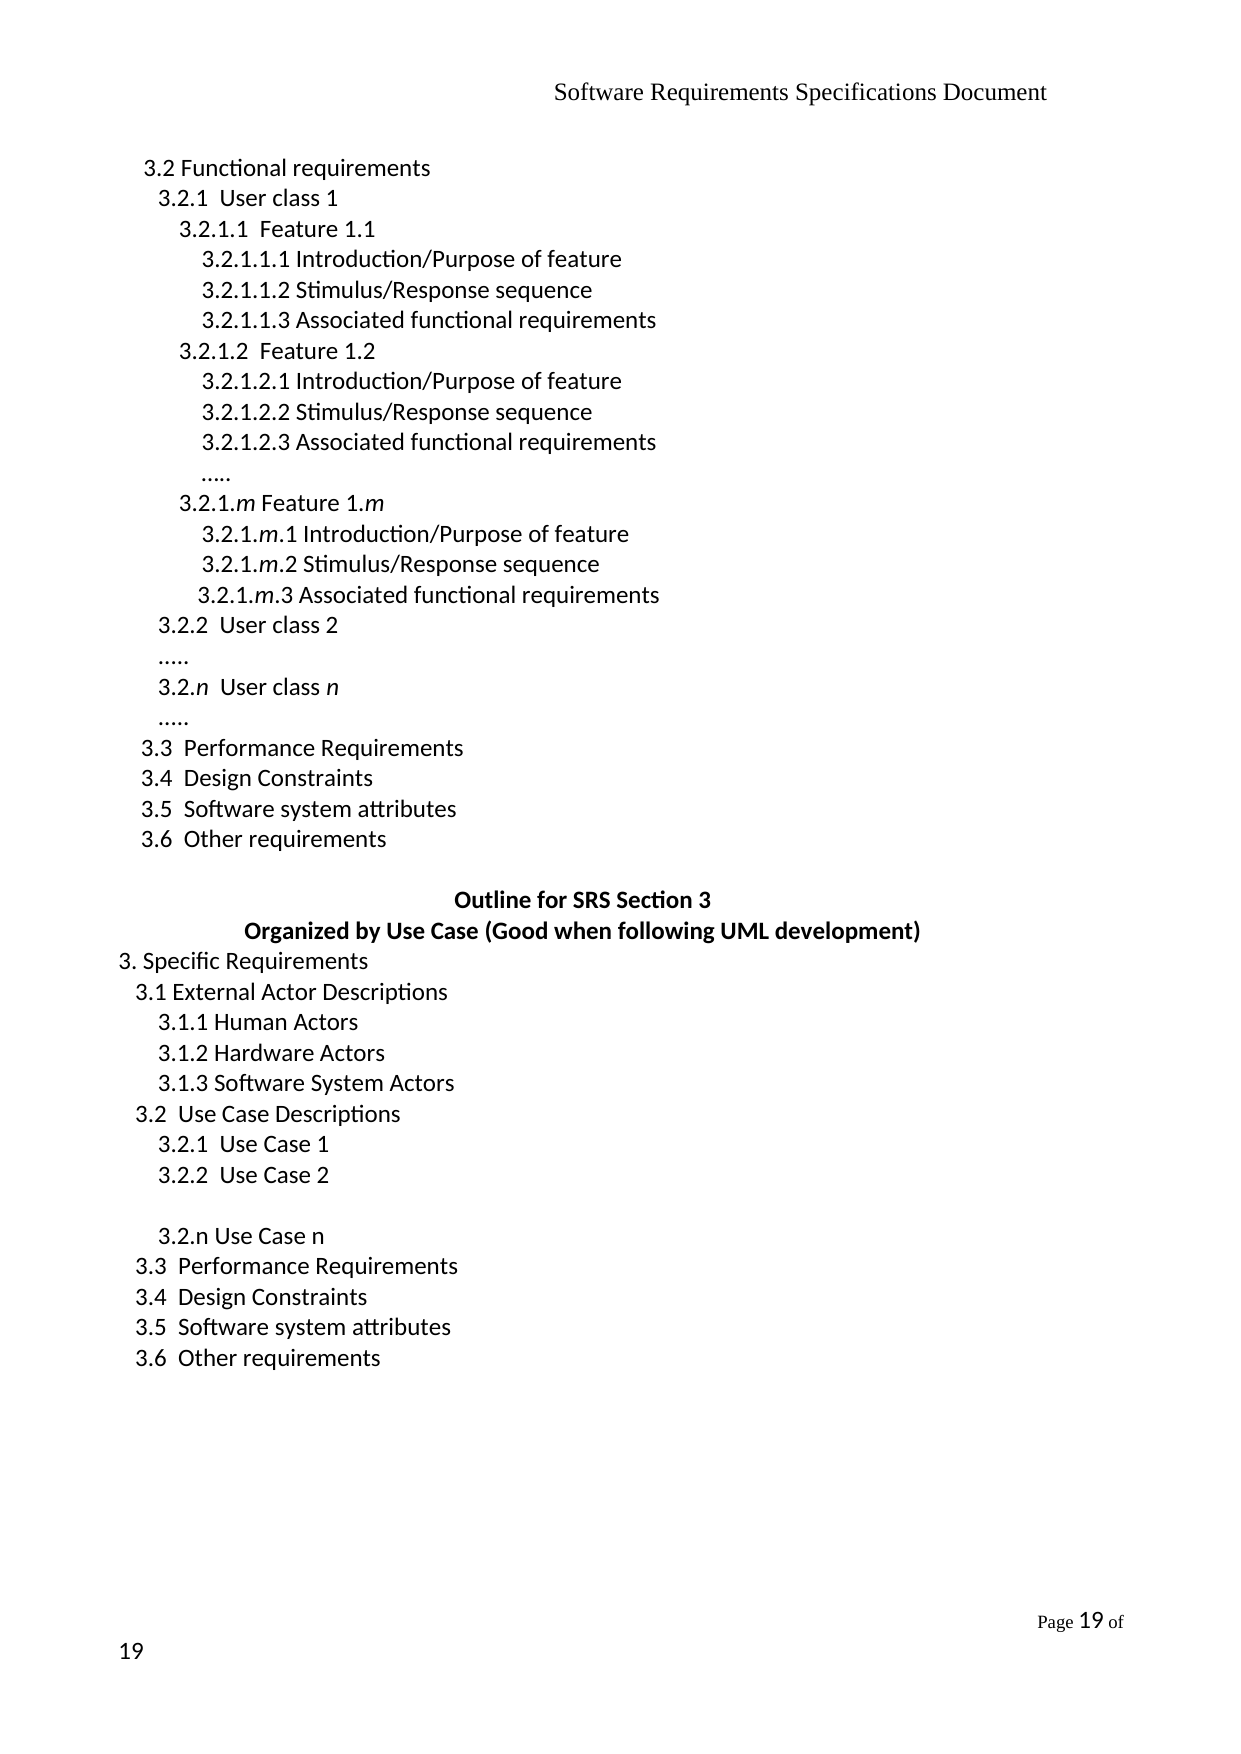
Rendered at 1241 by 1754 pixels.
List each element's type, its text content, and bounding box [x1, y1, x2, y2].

text 3.2.1 Use Case 1 [118, 1128, 1047, 1159]
text ….. [162, 457, 1159, 487]
text 3.3 Performance Requirements [118, 1251, 1159, 1281]
text 3.6 Other requirements [118, 823, 1159, 854]
text 3.1.3 Software System Actors [118, 1067, 1047, 1098]
text 3.5 Software system attributes [118, 1312, 1159, 1342]
text 3.2.1.m Feature 1.m [162, 487, 1159, 518]
text 3.2.2 User class 2 [118, 609, 1159, 640]
text Organized by Use Case (Good when following UML development) [118, 915, 1047, 945]
text 3.2.n User class n [118, 671, 1159, 701]
text 3.1.2 Hardware Actors [118, 1037, 1047, 1067]
text 3.1 External Actor Descriptions [118, 976, 1047, 1006]
text 3.3 Performance Requirements [118, 732, 1159, 762]
text 3.2.1 User class 1 [118, 182, 1159, 213]
list Functional requirements [143, 152, 1159, 182]
text ..... [118, 701, 1159, 732]
text ..... [118, 640, 1159, 671]
text 3.2.1.2.1 Introduction/Purpose of feature [162, 365, 1159, 396]
text Outline for SRS Section 3 [118, 884, 1047, 915]
text 3.2.1.m.2 Stimulus/Response sequence [162, 548, 1159, 579]
text 3.2.1.m.3 Associated functional requirements [118, 579, 1159, 609]
text 3.2.1.2.2 Stimulus/Response sequence [162, 396, 1159, 426]
text 3.2.1.2.3 Associated functional requirements [162, 426, 1159, 457]
text 3.2.1.1.2 Stimulus/Response sequence [162, 274, 1159, 304]
text 3.6 Other requirements [118, 1342, 1159, 1373]
text 3.2.1.1 Feature 1.1 [162, 213, 1159, 243]
text 3.2.1.m.1 Introduction/Purpose of feature [162, 518, 1159, 548]
text 3.5 Software system attributes [118, 793, 1159, 823]
text 3.2.1.1.3 Associated functional requirements [162, 304, 1159, 335]
text 3.2 Use Case Descriptions [118, 1098, 1047, 1128]
text 3.4 Design Constraints [118, 1281, 1159, 1312]
text 3.2.n Use Case n [118, 1220, 1047, 1251]
text 3.2.1.1.1 Introduction/Purpose of feature [162, 243, 1159, 274]
text 3.1.1 Human Actors [118, 1006, 1047, 1037]
text 3.2.2 Use Case 2 [118, 1159, 1047, 1189]
text 3. Specific Requirements [118, 945, 1047, 976]
text 3.2.1.2 Feature 1.2 [162, 335, 1159, 365]
text 3.4 Design Constraints [118, 762, 1159, 793]
